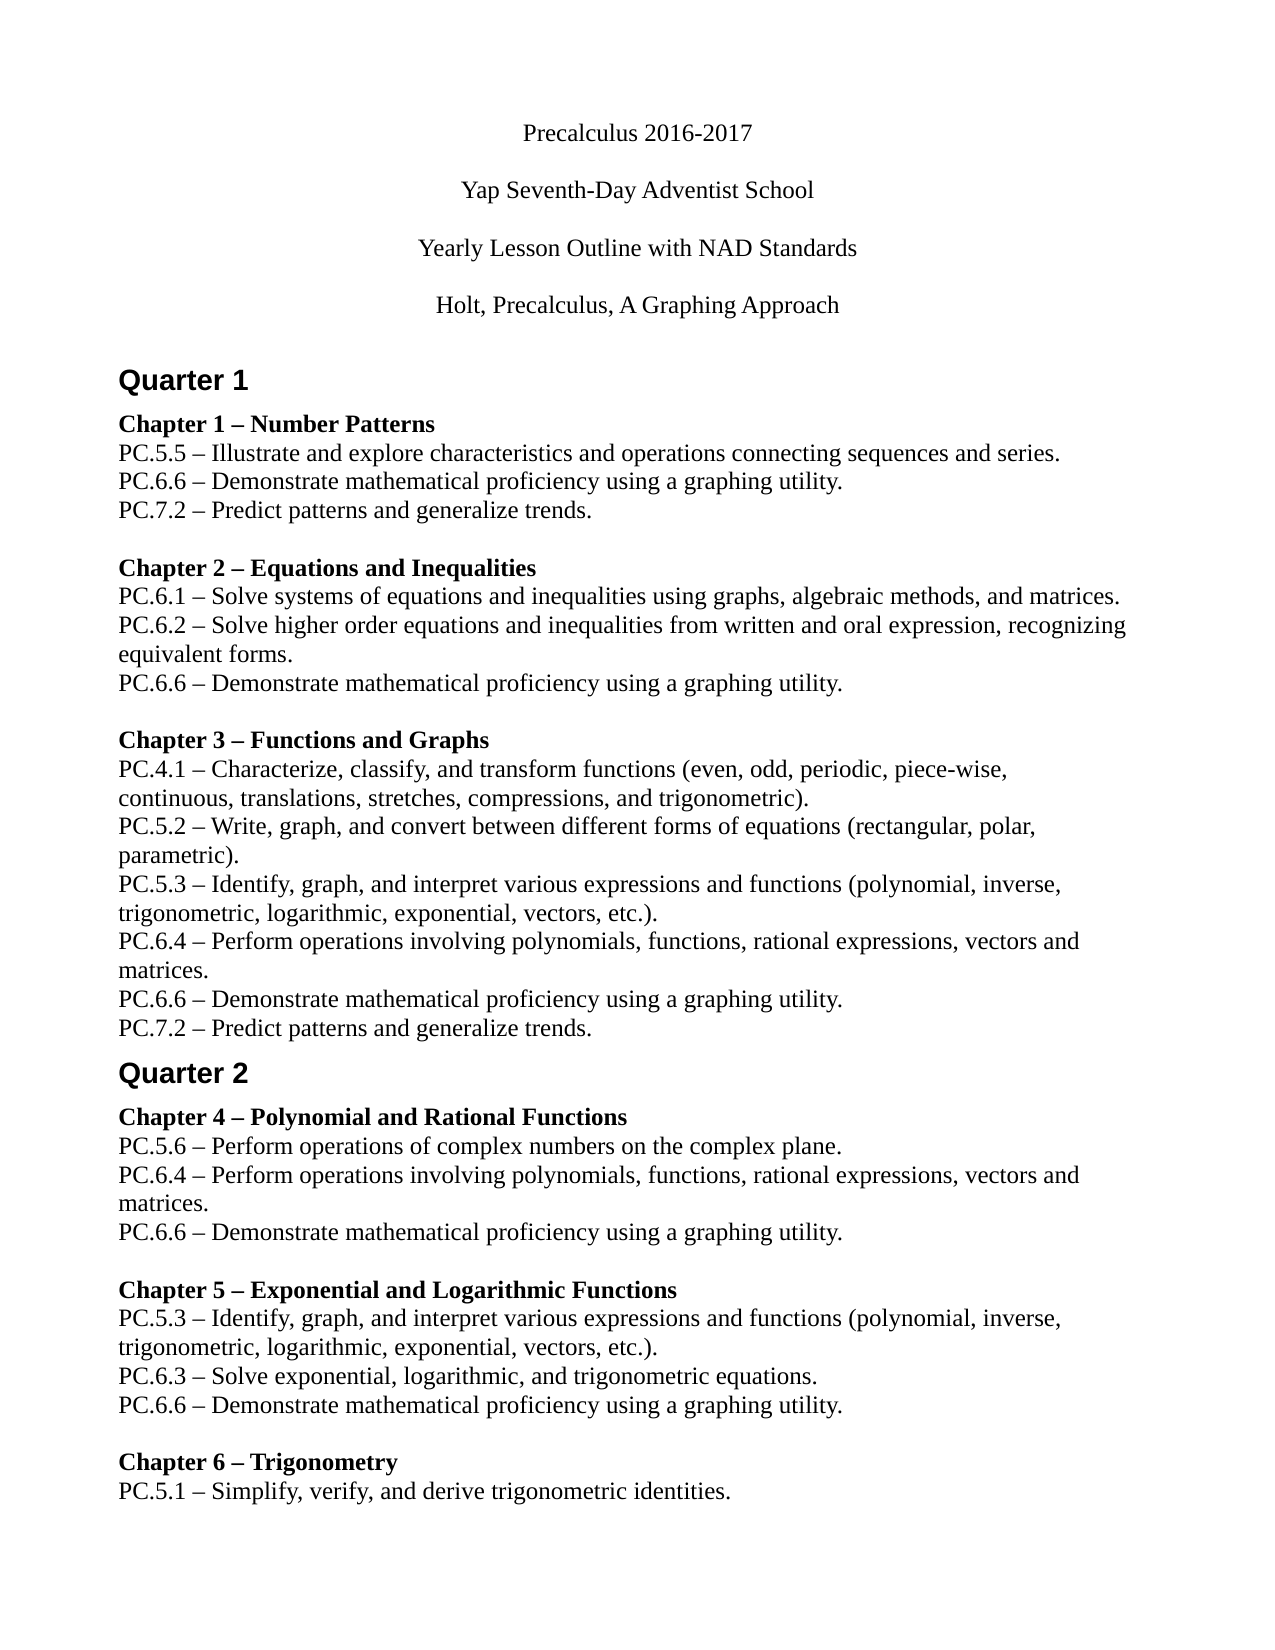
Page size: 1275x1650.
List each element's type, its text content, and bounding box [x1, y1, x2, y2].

text PC.5.3 – Identify, graph, and interpret various expressions and functions (polynomial, inverse, trigonometric, logarithmic, exponential, vectors, etc.). [118, 1303, 1157, 1361]
text PC.6.1 – Solve systems of equations and inequalities using graphs, algebraic methods, and matrices. [118, 581, 1157, 610]
text Chapter 6 – Trigonometry [118, 1447, 1157, 1476]
subtitle Quarter 2 [118, 1056, 1157, 1090]
text PC.5.5 – Illustrate and explore characteristics and operations connecting sequences and series. [118, 438, 1157, 466]
text PC.6.2 – Solve higher order equations and inequalities from written and oral expression, recognizing equivalent forms. [118, 610, 1157, 668]
text Chapter 5 – Exponential and Logarithmic Functions [118, 1275, 1157, 1303]
text Yearly Lesson Outline with NAD Standards [118, 233, 1157, 262]
text PC.7.2 – Predict patterns and generalize trends. [118, 495, 1157, 524]
text PC.5.3 – Identify, graph, and interpret various expressions and functions (polynomial, inverse, trigonometric, logarithmic, exponential, vectors, etc.). [118, 869, 1157, 926]
text PC.6.6 – Demonstrate mathematical proficiency using a graphing utility. [118, 466, 1157, 495]
text PC.6.4 – Perform operations involving polynomials, functions, rational expressions, vectors and matrices. [118, 1160, 1157, 1217]
text Holt, Precalculus, A Graphing Approach [118, 291, 1157, 319]
text Precalculus 2016-2017 [118, 118, 1157, 147]
text Yap Seventh-Day Adventist School [118, 176, 1157, 204]
text Chapter 1 – Number Patterns [118, 409, 1157, 438]
text PC.4.1 – Characterize, classify, and transform functions (even, odd, periodic, piece-wise, [118, 754, 1157, 783]
text PC.6.6 – Demonstrate mathematical proficiency using a graphing utility. [118, 1217, 1157, 1246]
text PC.6.4 – Perform operations involving polynomials, functions, rational expressions, vectors and matrices. [118, 926, 1157, 984]
text Chapter 4 – Polynomial and Rational Functions [118, 1102, 1157, 1131]
text PC.6.6 – Demonstrate mathematical proficiency using a graphing utility. [118, 1390, 1157, 1418]
text PC.6.6 – Demonstrate mathematical proficiency using a graphing utility. [118, 984, 1157, 1013]
text PC.6.3 – Solve exponential, logarithmic, and trigonometric equations. [118, 1361, 1157, 1390]
text Chapter 3 – Functions and Graphs [118, 725, 1157, 754]
text Chapter 2 – Equations and Inequalities [118, 553, 1157, 581]
text PC.5.6 – Perform operations of complex numbers on the complex plane. [118, 1131, 1157, 1160]
text PC.7.2 – Predict patterns and generalize trends. [118, 1013, 1157, 1041]
text continuous, translations, stretches, compressions, and trigonometric). [118, 783, 1157, 811]
text PC.5.1 – Simplify, verify, and derive trigonometric identities. [118, 1476, 1157, 1505]
text PC.6.6 – Demonstrate mathematical proficiency using a graphing utility. [118, 668, 1157, 696]
text PC.5.2 – Write, graph, and convert between different forms of equations (rectangular, polar, parametric). [118, 811, 1157, 869]
subtitle Quarter 1 [118, 363, 1157, 396]
